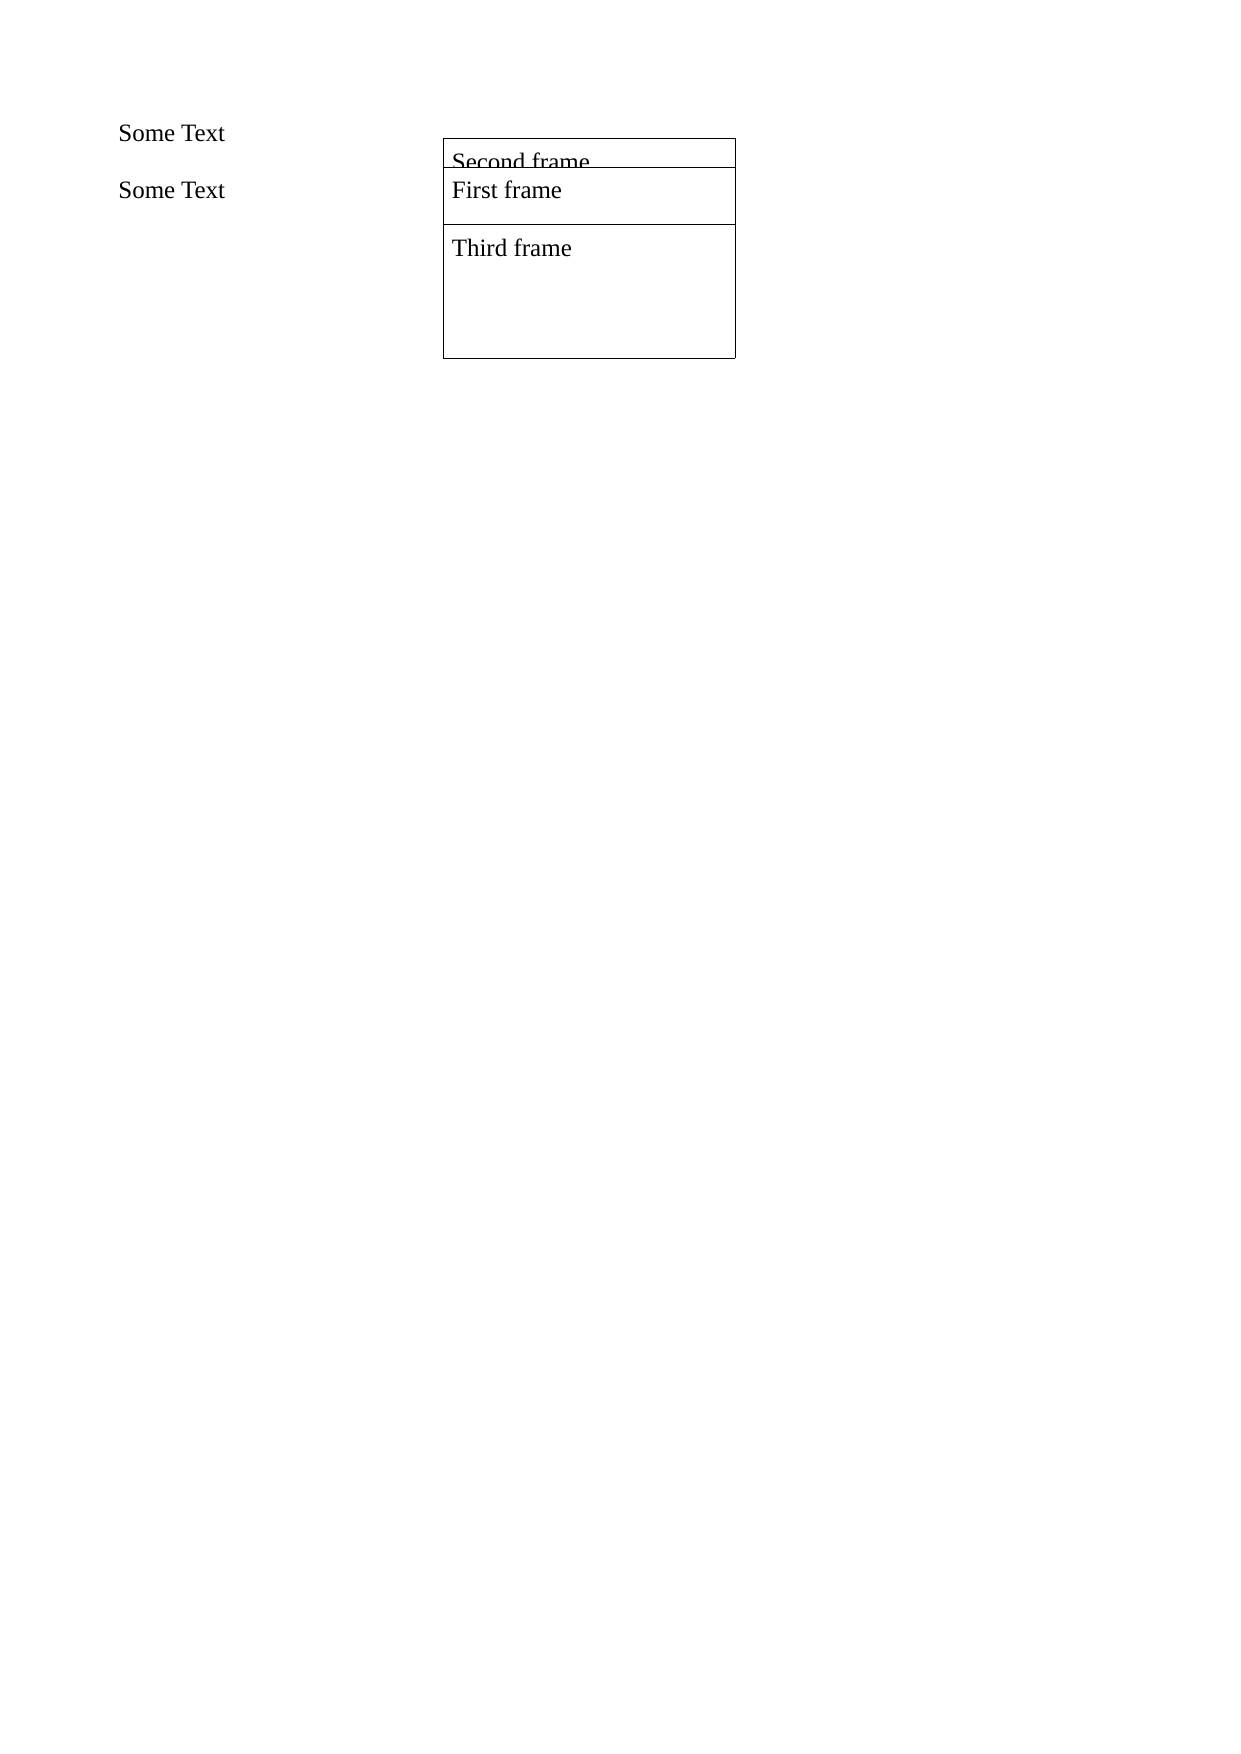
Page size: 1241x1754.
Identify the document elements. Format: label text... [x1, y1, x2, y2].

text Some Text [118, 118, 1122, 147]
text Second frame [452, 147, 726, 167]
text [736, 176, 1122, 204]
text [444, 139, 735, 167]
text Some Text [118, 176, 443, 204]
text First frame [452, 176, 726, 204]
text Third frame [452, 233, 726, 262]
